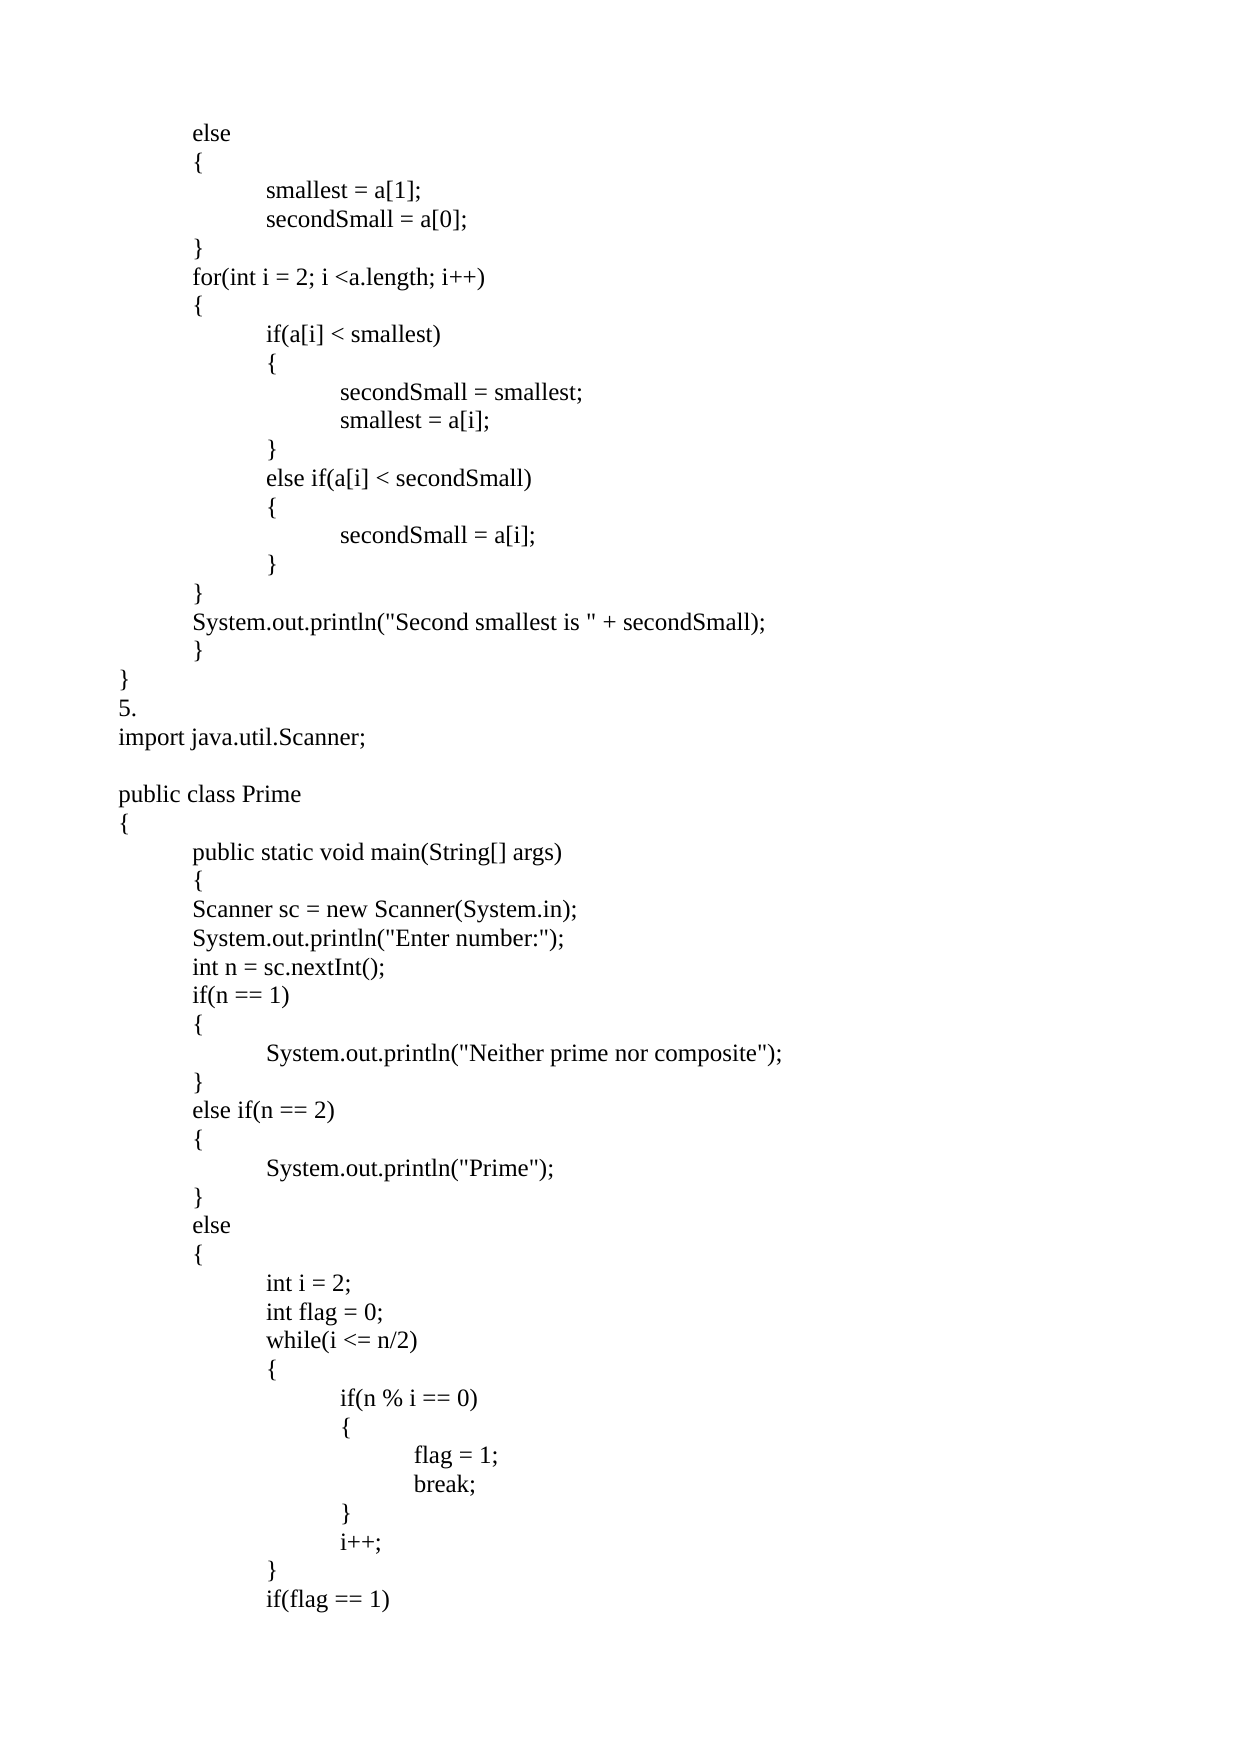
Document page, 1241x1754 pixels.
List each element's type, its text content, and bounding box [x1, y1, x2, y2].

text flag = 1; [118, 1441, 1122, 1469]
text import java.util.Scanner; [118, 722, 1122, 751]
text 5. [118, 693, 1122, 722]
text smallest = a[1]; [118, 176, 1122, 204]
text else [118, 118, 1122, 147]
text } [118, 636, 1122, 664]
text { [118, 866, 1122, 894]
text break; [118, 1469, 1122, 1498]
text } [118, 1182, 1122, 1211]
text else if(a[i] < secondSmall) [118, 463, 1122, 492]
text System.out.println("Prime"); [118, 1153, 1122, 1182]
text if(flag == 1) [118, 1584, 1122, 1613]
text if(n % i == 0) [118, 1383, 1122, 1412]
text { [118, 1124, 1122, 1153]
text int n = sc.nextInt(); [118, 952, 1122, 981]
text else [118, 1211, 1122, 1239]
text secondSmall = smallest; [118, 377, 1122, 406]
text { [118, 492, 1122, 521]
text public static void main(String[] args) [118, 837, 1122, 866]
text if(a[i] < smallest) [118, 319, 1122, 348]
text { [118, 808, 1122, 837]
text System.out.println("Enter number:"); [118, 923, 1122, 952]
text } [118, 664, 1122, 693]
text i++; [118, 1527, 1122, 1556]
text } [118, 1556, 1122, 1584]
text { [118, 1354, 1122, 1383]
text Scanner sc = new Scanner(System.in); [118, 894, 1122, 923]
text int flag = 0; [118, 1297, 1122, 1326]
text } [118, 549, 1122, 578]
text { [118, 348, 1122, 377]
text { [118, 1009, 1122, 1038]
text int i = 2; [118, 1268, 1122, 1297]
text { [118, 1412, 1122, 1441]
text for(int i = 2; i <a.length; i++) [118, 262, 1122, 291]
text { [118, 291, 1122, 319]
text if(n == 1) [118, 981, 1122, 1009]
text System.out.println("Second smallest is " + secondSmall); [118, 607, 1122, 636]
text secondSmall = a[0]; [118, 204, 1122, 233]
text { [118, 147, 1122, 176]
text { [118, 1239, 1122, 1268]
text } [118, 578, 1122, 607]
text } [118, 1067, 1122, 1096]
text } [118, 1498, 1122, 1527]
text System.out.println("Neither prime nor composite"); [118, 1038, 1122, 1067]
text } [118, 233, 1122, 262]
text public class Prime [118, 779, 1122, 808]
text secondSmall = a[i]; [118, 521, 1122, 549]
text while(i <= n/2) [118, 1326, 1122, 1354]
text else if(n == 2) [118, 1096, 1122, 1124]
text } [118, 434, 1122, 463]
text smallest = a[i]; [118, 406, 1122, 434]
